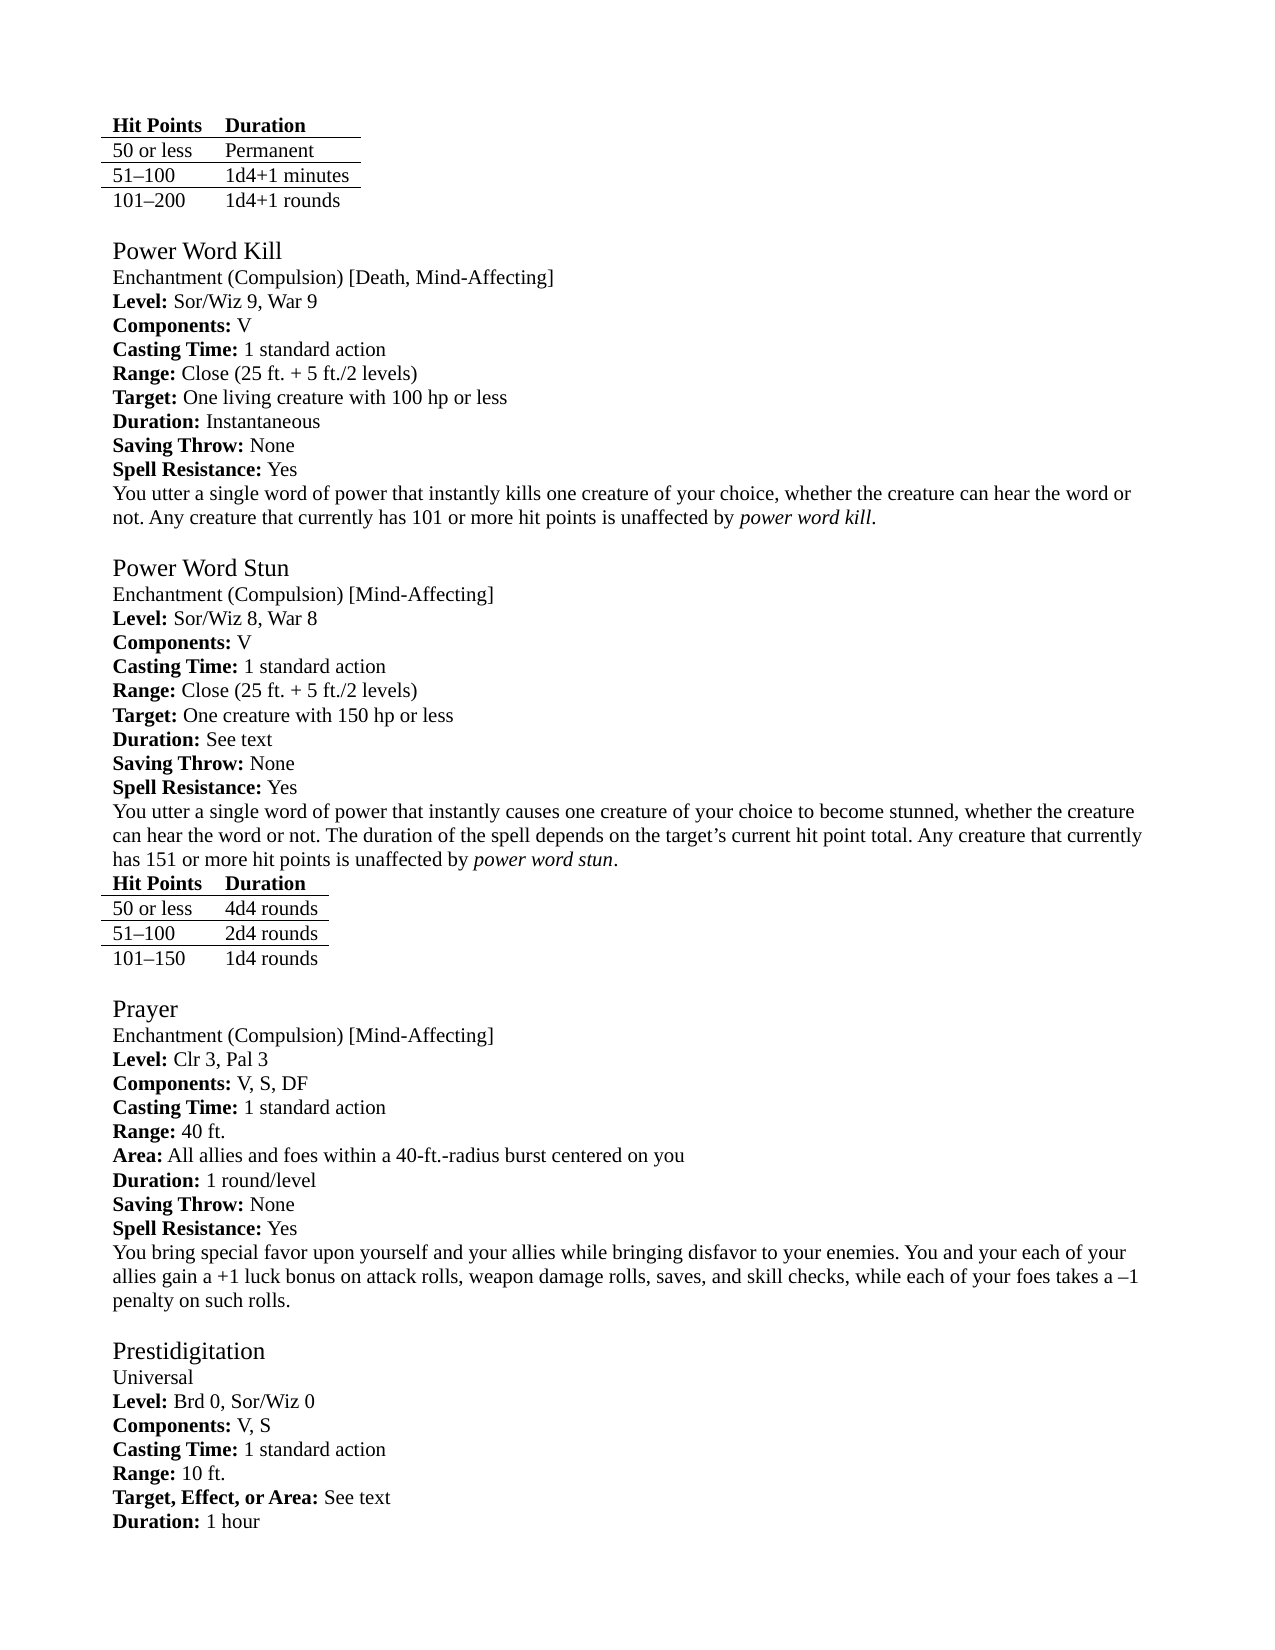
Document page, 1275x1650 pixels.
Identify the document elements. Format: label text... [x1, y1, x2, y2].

text You utter a single word of power that instantly kills one creature of your choice, whether the creature can hear the word or not. Any creature that currently has 101 or more hit points is unaffected by power word kill. [112, 481, 1162, 529]
text Duration: See text [112, 727, 1162, 751]
text Range: 40 ft. [112, 1119, 1162, 1143]
text Casting Time: 1 standard action [112, 1437, 1162, 1461]
text Prayer [112, 994, 1162, 1023]
text Casting Time: 1 standard action [112, 337, 1162, 361]
text Spell Resistance: Yes [112, 775, 1162, 799]
text You utter a single word of power that instantly causes one creature of your choice to become stunned, whether the creature can hear the word or not. The duration of the spell depends on the target’s current hit point total. Any creature that currently has 151 or more hit points is unaffected by power word stun. [112, 799, 1162, 871]
text Area: All allies and foes within a 40-ft.-radius burst centered on you [112, 1143, 1162, 1167]
text Spell Resistance: Yes [112, 1216, 1162, 1240]
table_cell 51–100 [101, 921, 213, 945]
table_cell 1d4 rounds [214, 946, 329, 970]
text Components: V, S [112, 1413, 1162, 1437]
text Level: Sor/Wiz 9, War 9 [112, 289, 1162, 313]
text Target: One living creature with 100 hp or less [112, 385, 1162, 409]
text Casting Time: 1 standard action [112, 1095, 1162, 1119]
table_header Hit Points [101, 113, 213, 137]
text Level: Clr 3, Pal 3 [112, 1047, 1162, 1071]
text Spell Resistance: Yes [112, 457, 1162, 481]
text Components: V, S, DF [112, 1071, 1162, 1095]
text Enchantment (Compulsion) [Death, Mind-Affecting] [112, 265, 1162, 289]
text Target: One creature with 150 hp or less [112, 702, 1162, 727]
text Prestidigitation [112, 1336, 1162, 1365]
text Range: 10 ft. [112, 1461, 1162, 1485]
text Components: V [112, 630, 1162, 654]
table_cell 1d4+1 rounds [214, 188, 361, 212]
text Duration: 1 round/level [112, 1167, 1162, 1192]
text Saving Throw: None [112, 433, 1162, 457]
text Level: Sor/Wiz 8, War 8 [112, 606, 1162, 630]
text Enchantment (Compulsion) [Mind-Affecting] [112, 582, 1162, 606]
table_cell 2d4 rounds [214, 921, 329, 945]
text Level: Brd 0, Sor/Wiz 0 [112, 1389, 1162, 1413]
table_header Hit Points [101, 871, 213, 895]
text Casting Time: 1 standard action [112, 654, 1162, 678]
table_header Duration [214, 871, 329, 895]
table_cell Permanent [214, 138, 361, 162]
table_cell 50 or less [101, 896, 213, 920]
text Saving Throw: None [112, 1192, 1162, 1216]
text Power Word Kill [112, 236, 1162, 265]
table_cell 51–100 [101, 163, 213, 187]
text Enchantment (Compulsion) [Mind-Affecting] [112, 1023, 1162, 1047]
table_cell 101–150 [101, 946, 213, 970]
text Components: V [112, 313, 1162, 337]
table_cell 101–200 [101, 188, 213, 212]
text Range: Close (25 ft. + 5 ft./2 levels) [112, 361, 1162, 385]
text Duration: Instantaneous [112, 409, 1162, 433]
text Target, Effect, or Area: See text [112, 1485, 1162, 1509]
text Power Word Stun [112, 553, 1162, 582]
text Saving Throw: None [112, 751, 1162, 775]
table_cell 50 or less [101, 138, 213, 162]
text Duration: 1 hour [112, 1509, 1162, 1533]
text Range: Close (25 ft. + 5 ft./2 levels) [112, 678, 1162, 702]
text You bring special favor upon yourself and your allies while bringing disfavor to your enemies. You and your each of your allies gain a +1 luck bonus on attack rolls, weapon damage rolls, saves, and skill checks, while each of your foes takes a –1 penalty on such rolls. [112, 1240, 1162, 1312]
table_cell 1d4+1 minutes [214, 163, 361, 187]
text Universal [112, 1365, 1162, 1389]
table_header Duration [214, 113, 361, 137]
table_cell 4d4 rounds [214, 896, 329, 920]
